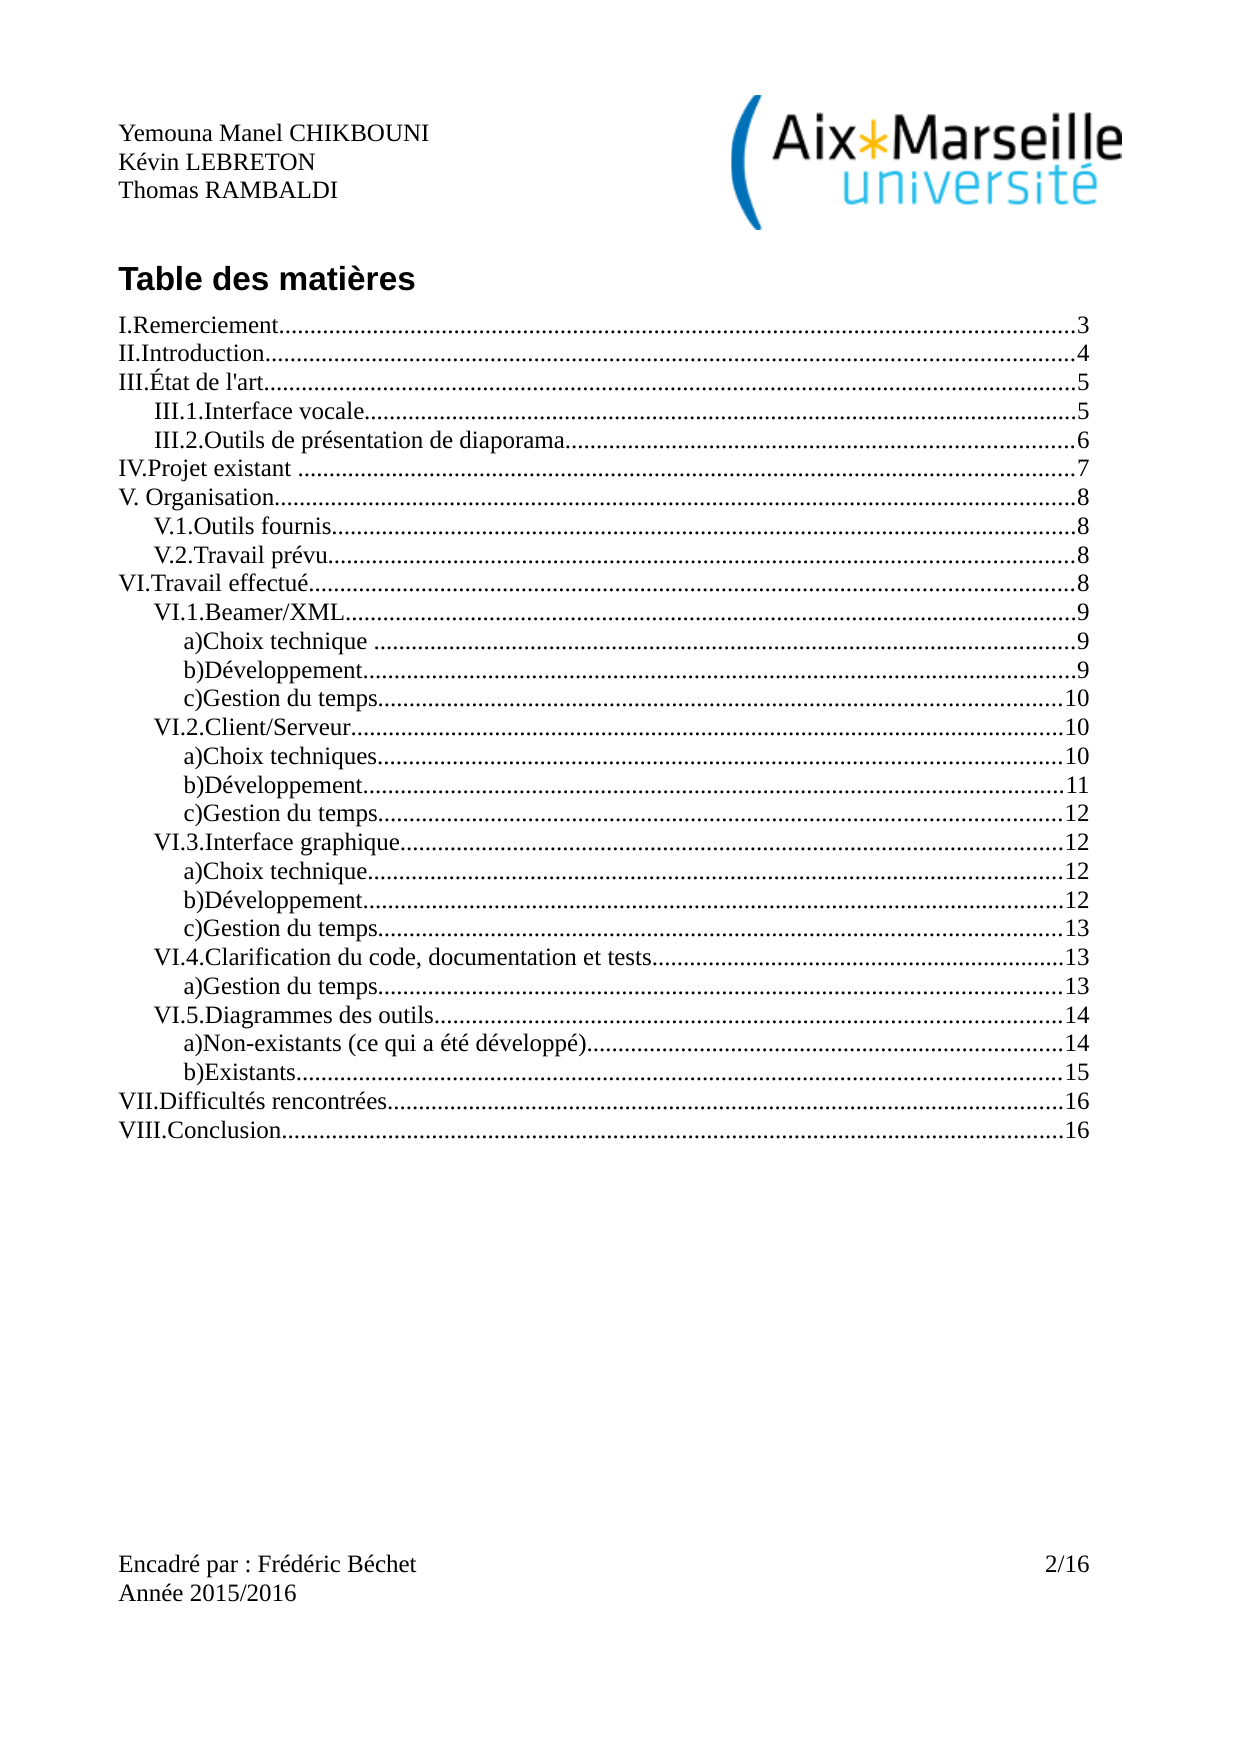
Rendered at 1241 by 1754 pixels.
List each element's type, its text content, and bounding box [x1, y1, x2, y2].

text VIII.Conclusion 16 [118, 1115, 1089, 1143]
text V. Organisation 8 [118, 482, 1089, 511]
text II.Introduction 4 [118, 338, 1089, 367]
text a)Choix technique 12 [177, 856, 1089, 885]
text VI.Travail effectué 8 [118, 568, 1089, 597]
text IV.Projet existant 7 [118, 453, 1089, 482]
subtitle Table des matières [118, 259, 1089, 297]
text V.2.Travail prévu 8 [148, 540, 1089, 568]
text VI.2.Client/Serveur 10 [148, 712, 1089, 741]
text VI.5.Diagrammes des outils 14 [148, 1000, 1089, 1028]
picture [731, 95, 1122, 230]
text b)Développement 11 [177, 770, 1089, 798]
text VI.1.Beamer/XML 9 [148, 597, 1089, 626]
text V.1.Outils fournis 8 [148, 511, 1089, 540]
text c)Gestion du temps 12 [177, 798, 1089, 827]
text a)Choix technique 9 [177, 626, 1089, 655]
text a)Choix techniques 10 [177, 741, 1089, 770]
text c)Gestion du temps 13 [177, 913, 1089, 942]
text c)Gestion du temps 10 [177, 683, 1089, 712]
text VI.3.Interface graphique 12 [148, 827, 1089, 856]
text a)Non-existants (ce qui a été développé) 14 [177, 1028, 1089, 1057]
text III.2.Outils de présentation de diaporama 6 [148, 425, 1089, 453]
text VII.Difficultés rencontrées 16 [118, 1086, 1089, 1115]
text III.1.Interface vocale 5 [148, 396, 1089, 425]
text VI.4.Clarification du code, documentation et tests 13 [148, 942, 1089, 971]
text I.Remerciement 3 [118, 310, 1089, 338]
text b)Développement 9 [177, 655, 1089, 683]
text a)Gestion du temps 13 [177, 971, 1089, 1000]
text III.État de l'art 5 [118, 367, 1089, 396]
text b)Existants 15 [177, 1057, 1089, 1086]
text b)Développement 12 [177, 885, 1089, 913]
